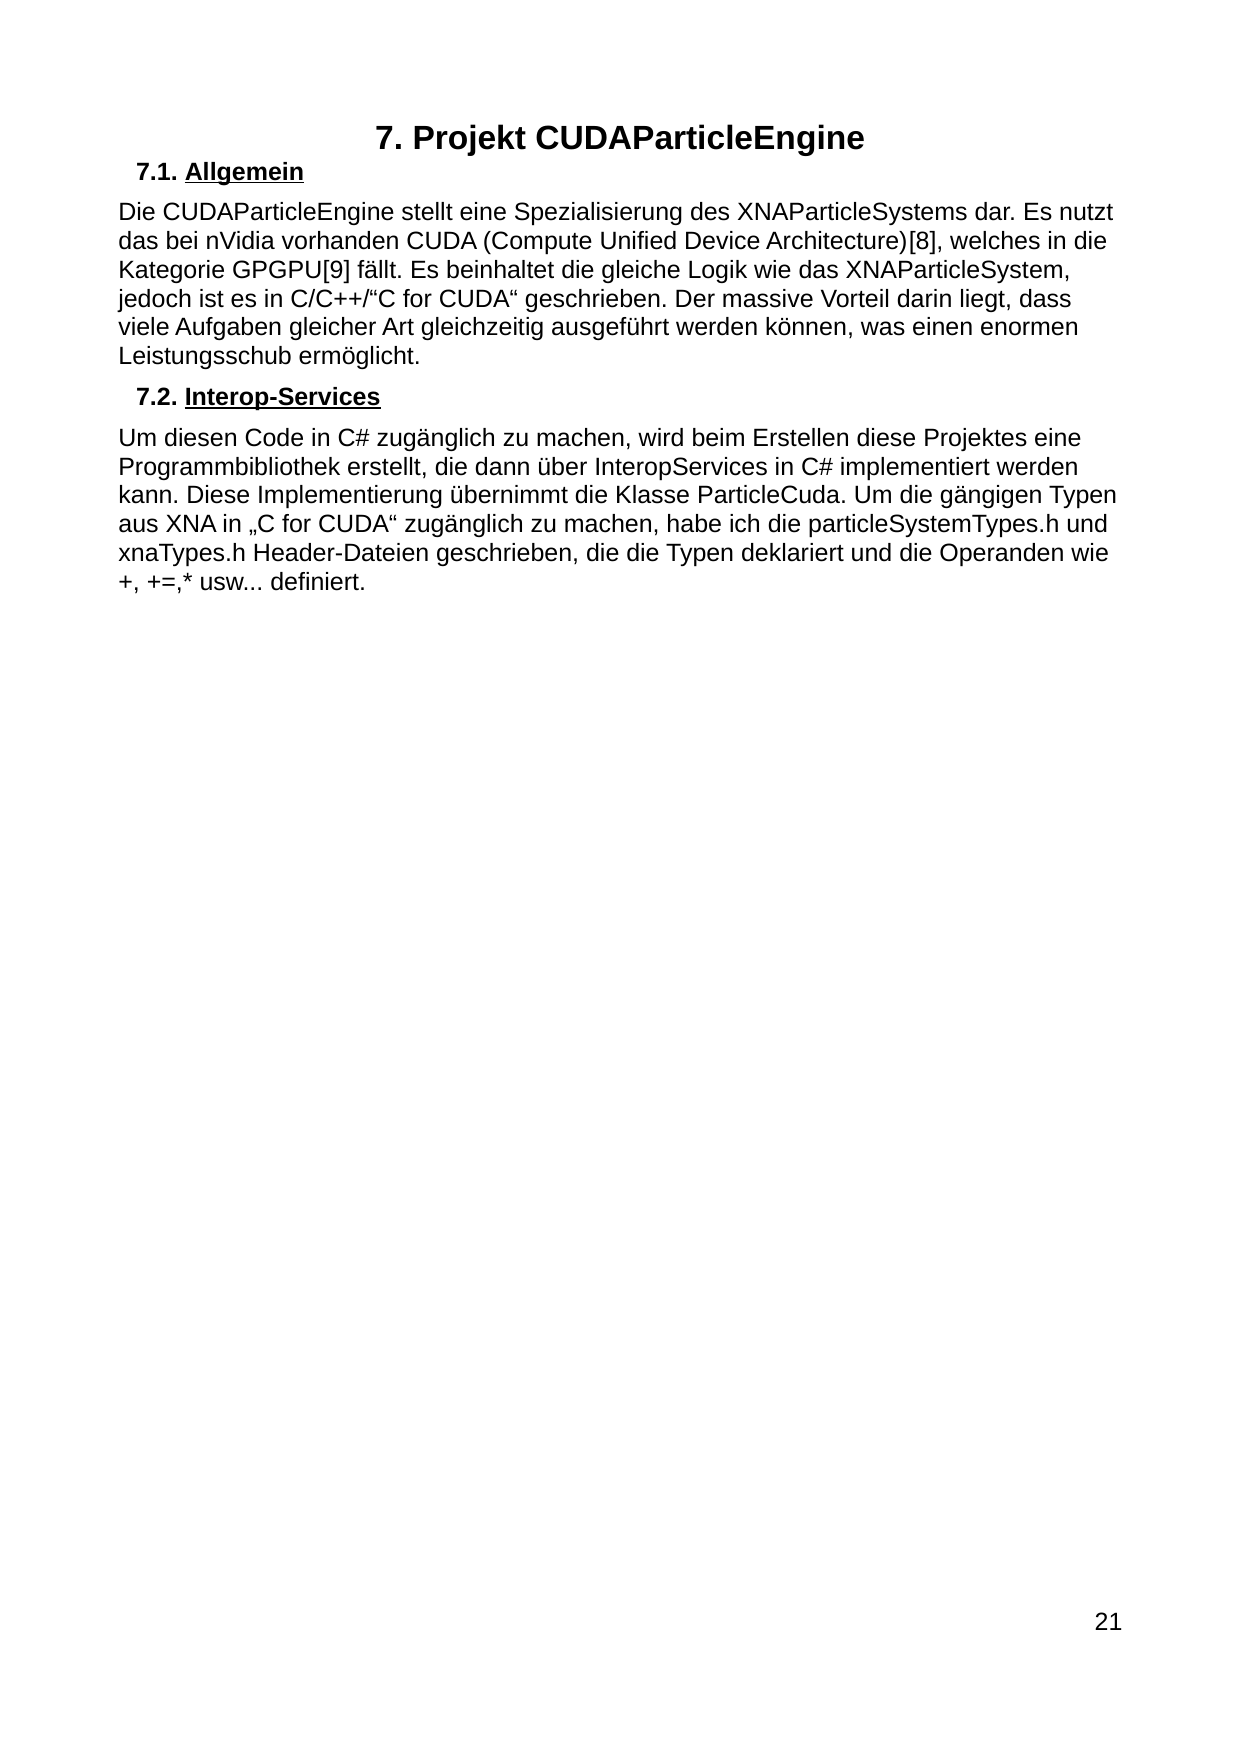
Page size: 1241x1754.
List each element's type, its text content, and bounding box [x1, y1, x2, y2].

subtitle Interop-Services [136, 382, 1122, 411]
text Um diesen Code in C# zugänglich zu machen, wird beim Erstellen diese Projektes eine Programmbibliothek erstellt, die dann über InteropServices in C# implementiert werden kann. Diese Implementierung übernimmt die Klasse ParticleCuda. Um die gängigen Typen aus XNA in „C for CUDA“ zugänglich zu machen, habe ich die particleSystemTypes.h und xnaTypes.h Header-Dateien geschrieben, die die Typen deklariert und die Operanden wie +, +=,* usw... definiert. [118, 423, 1122, 595]
subtitle Projekt CUDAParticleEngine [118, 118, 1122, 157]
text Die CUDAParticleEngine stellt eine Spezialisierung des XNAParticleSystems dar. Es nutzt das bei nVidia vorhanden CUDA (Compute Unified Device Architecture)[8], welches in die Kategorie GPGPU[9] fällt. Es beinhaltet die gleiche Logik wie das XNAParticleSystem, jedoch ist es in C/C++/“C for CUDA“ geschrieben. Der massive Vorteil darin liegt, dass viele Aufgaben gleicher Art gleichzeitig ausgeführt werden können, was einen enormen Leistungsschub ermöglicht. [118, 197, 1122, 370]
subtitle Allgemein [136, 157, 1122, 186]
